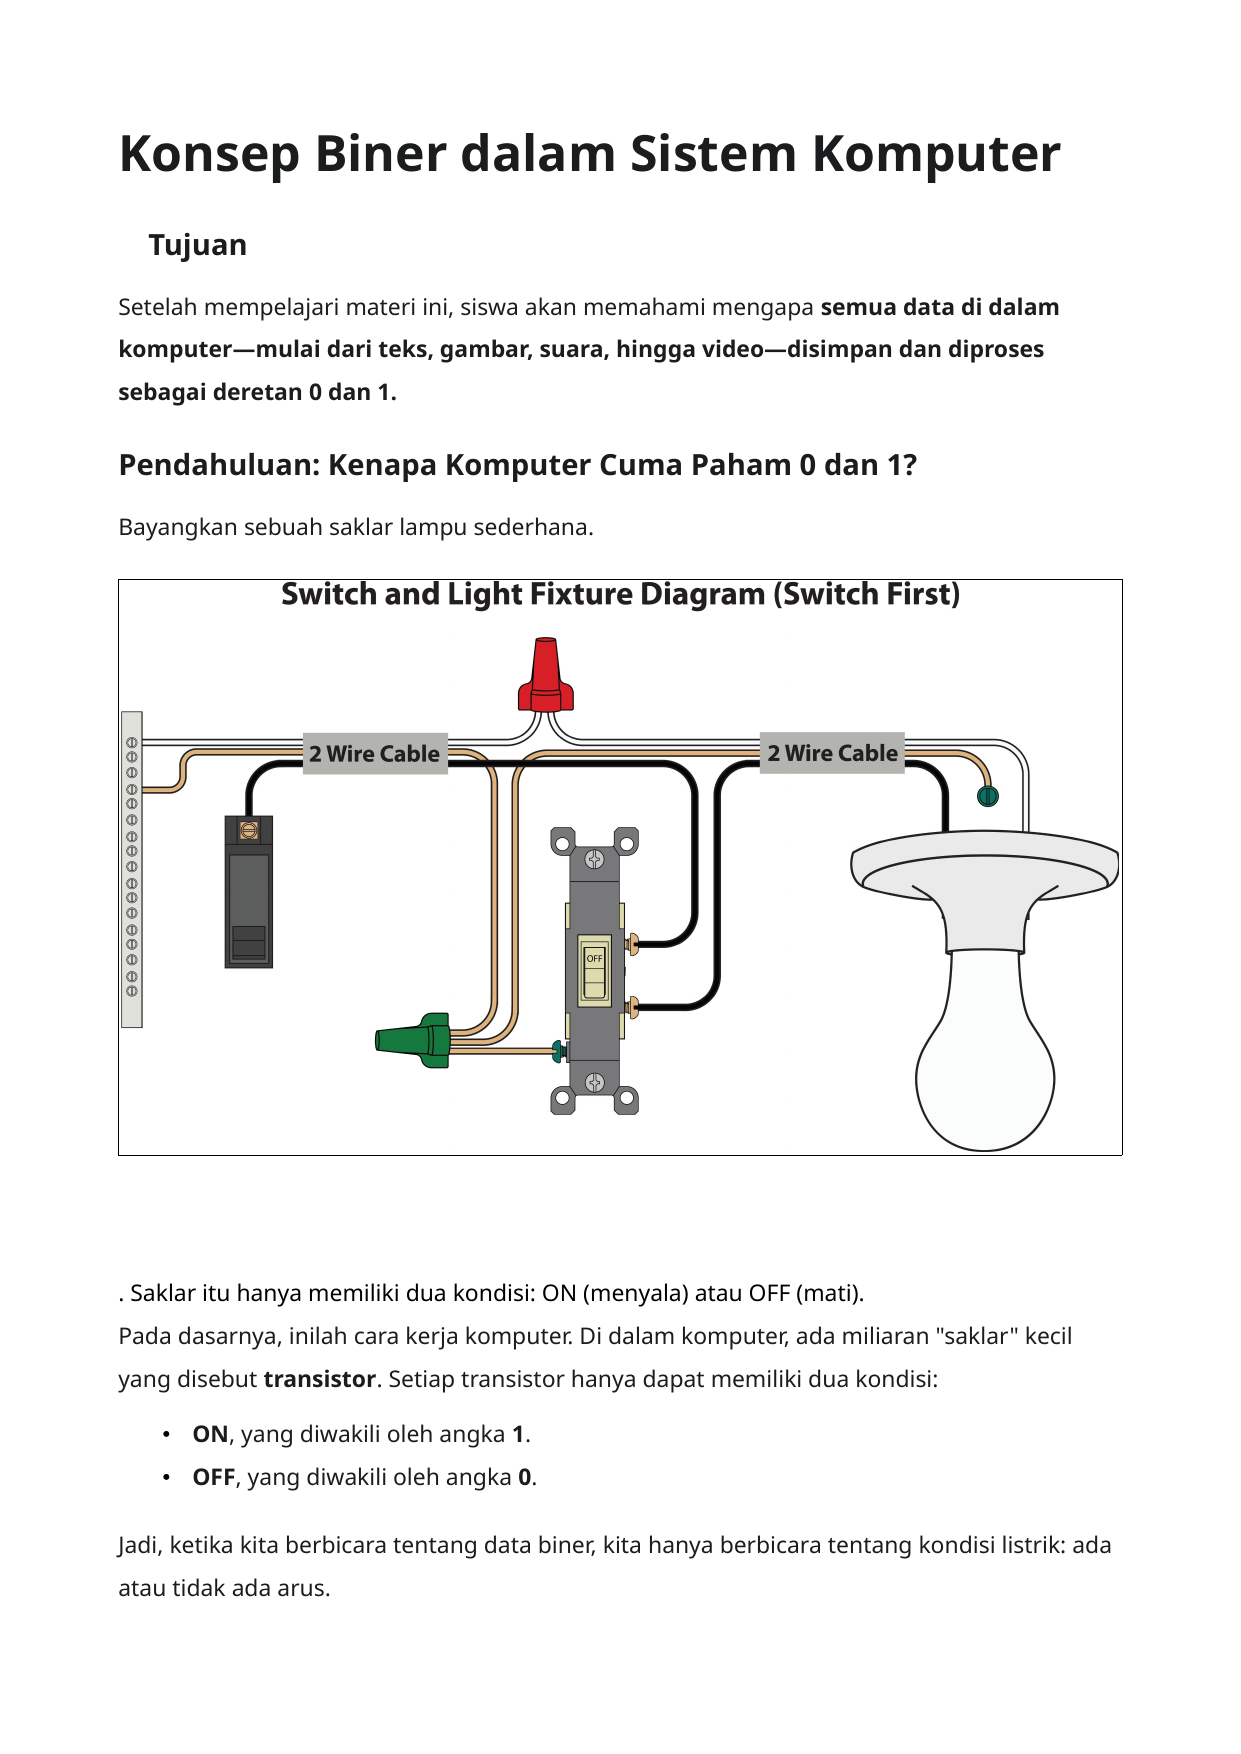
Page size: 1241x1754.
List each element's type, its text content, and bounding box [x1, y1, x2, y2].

subtitle Konsep Biner dalam Sistem Komputer [118, 118, 1122, 186]
text Bayangkan sebuah saklar lampu sederhana. [118, 511, 1122, 542]
text . Saklar itu hanya memiliki dua kondisi: ON (menyala) atau OFF (mati). [118, 1277, 1122, 1309]
subtitle Pendahuluan: Kenapa Komputer Cuma Paham 0 dan 1? [118, 444, 1122, 484]
text Jadi, ketika kita berbicara tentang data biner, kita hanya berbicara tentang kondisi listrik: ada atau tidak ada arus. [118, 1529, 1122, 1603]
text Pada dasarnya, inilah cara kerja komputer. Di dalam komputer, ada miliaran "saklar" kecil yang disebut transistor. Setiap transistor hanya dapat memiliki dua kondisi: [118, 1320, 1122, 1394]
subtitle 🎯 Tujuan [118, 224, 1122, 263]
picture [121, 581, 1119, 1152]
list OFF, yang diwakili oleh angka 0. [162, 1461, 1122, 1492]
list ON, yang diwakili oleh angka 1. [162, 1418, 1122, 1449]
text Setelah mempelajari materi ini, siswa akan memahami mengapa semua data di dalam komputer—mulai dari teks, gambar, suara, hingga video—disimpan dan diproses sebagai deretan 0 dan 1. [118, 291, 1122, 407]
